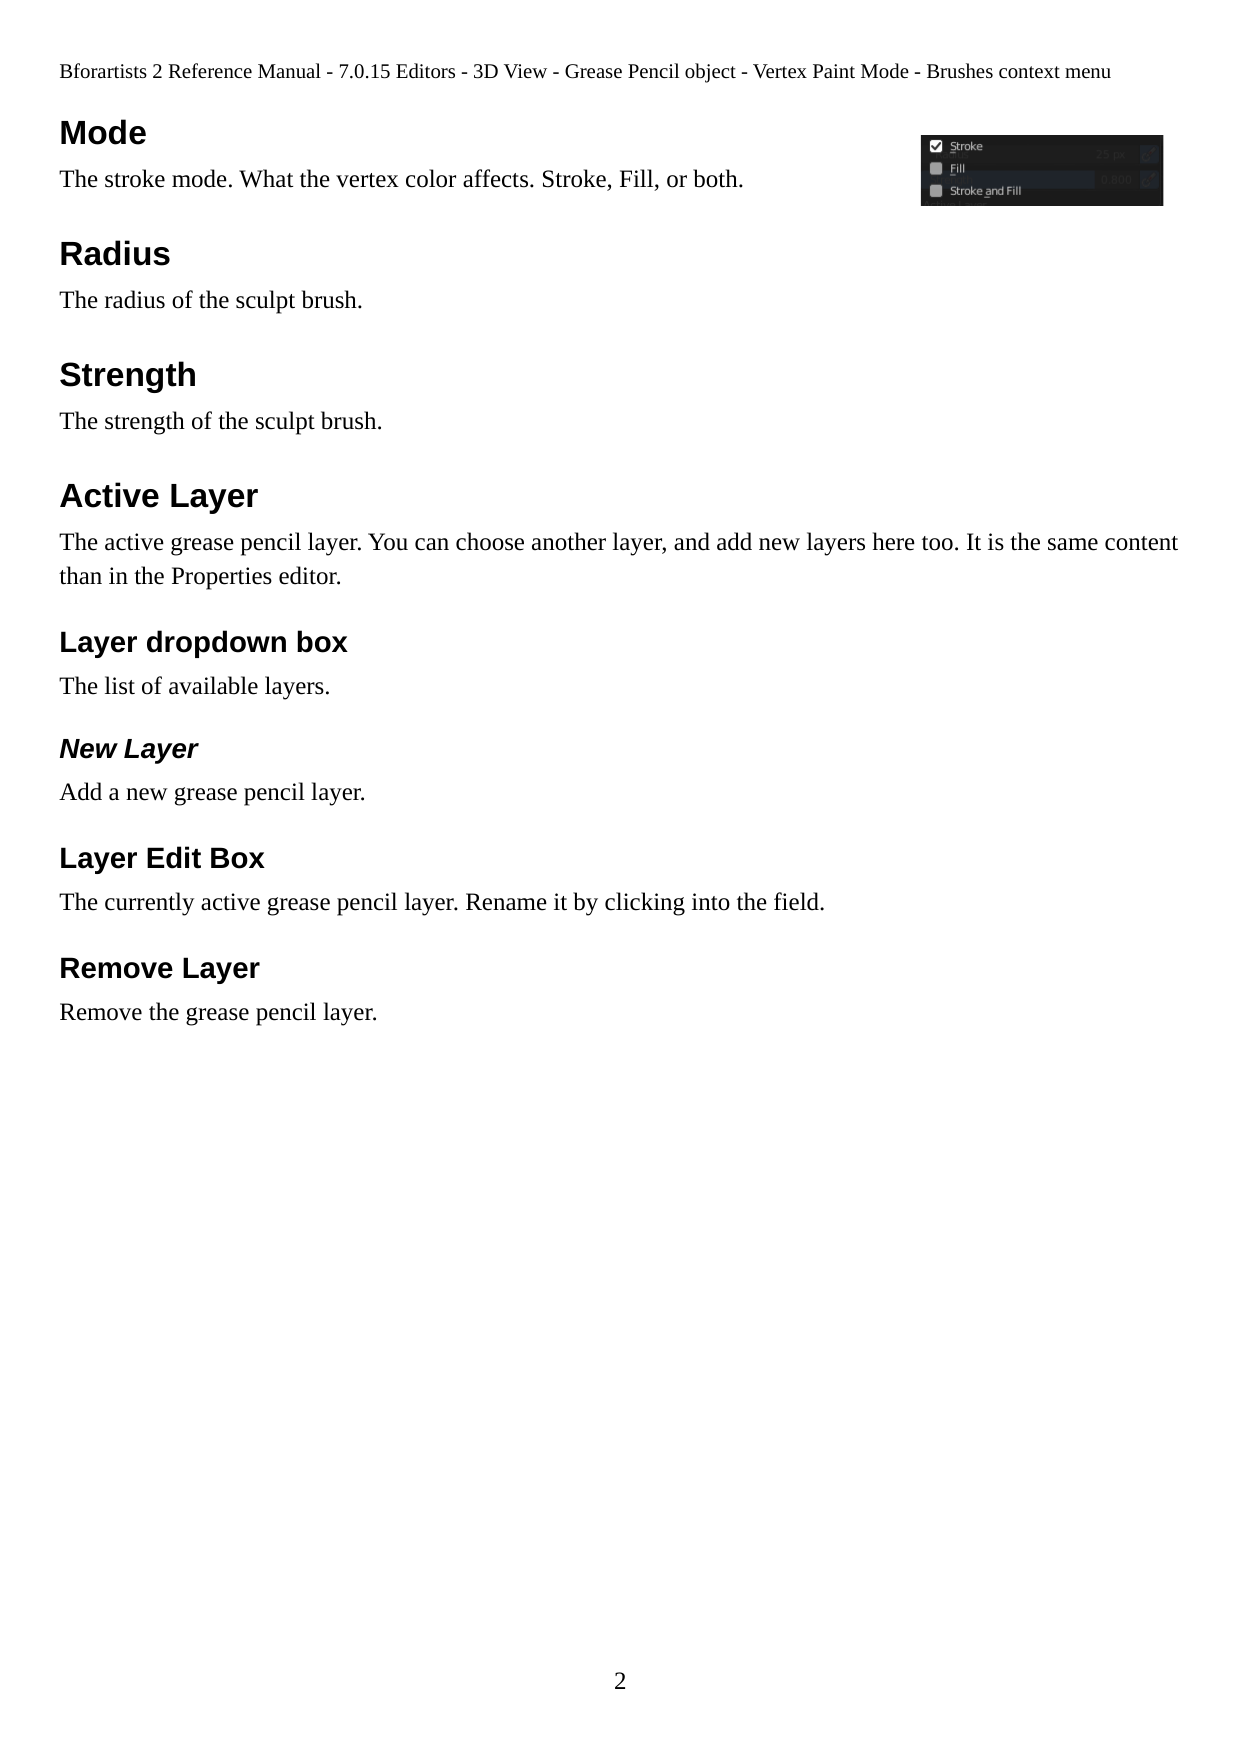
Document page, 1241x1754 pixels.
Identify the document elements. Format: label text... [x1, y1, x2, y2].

text The radius of the sculpt brush. [59, 285, 1181, 313]
subtitle Strength [59, 355, 1181, 393]
subtitle Active Layer [59, 476, 1181, 514]
subtitle Mode [59, 113, 1181, 151]
text The strength of the sculpt brush. [59, 406, 1181, 434]
subtitle Layer dropdown box [59, 625, 1181, 659]
text The list of available layers. [59, 671, 1181, 700]
subtitle Radius [59, 234, 1181, 272]
text The currently active grease pencil layer. Rename it by clicking into the field. [59, 887, 1181, 916]
text The stroke mode. What the vertex color affects. Stroke, Fill, or both. [59, 164, 920, 192]
subtitle Remove Layer [59, 951, 1181, 984]
text Remove the grease pencil layer. [59, 997, 1181, 1026]
text Add a new grease pencil layer. [59, 777, 1181, 806]
subtitle Layer Edit Box [59, 841, 1181, 874]
text The active grease pencil layer. You can choose another layer, and add new layers here too. It is the same content than in the Properties editor. [59, 527, 1181, 590]
picture [920, 135, 1164, 206]
subtitle New Layer [59, 733, 1181, 765]
